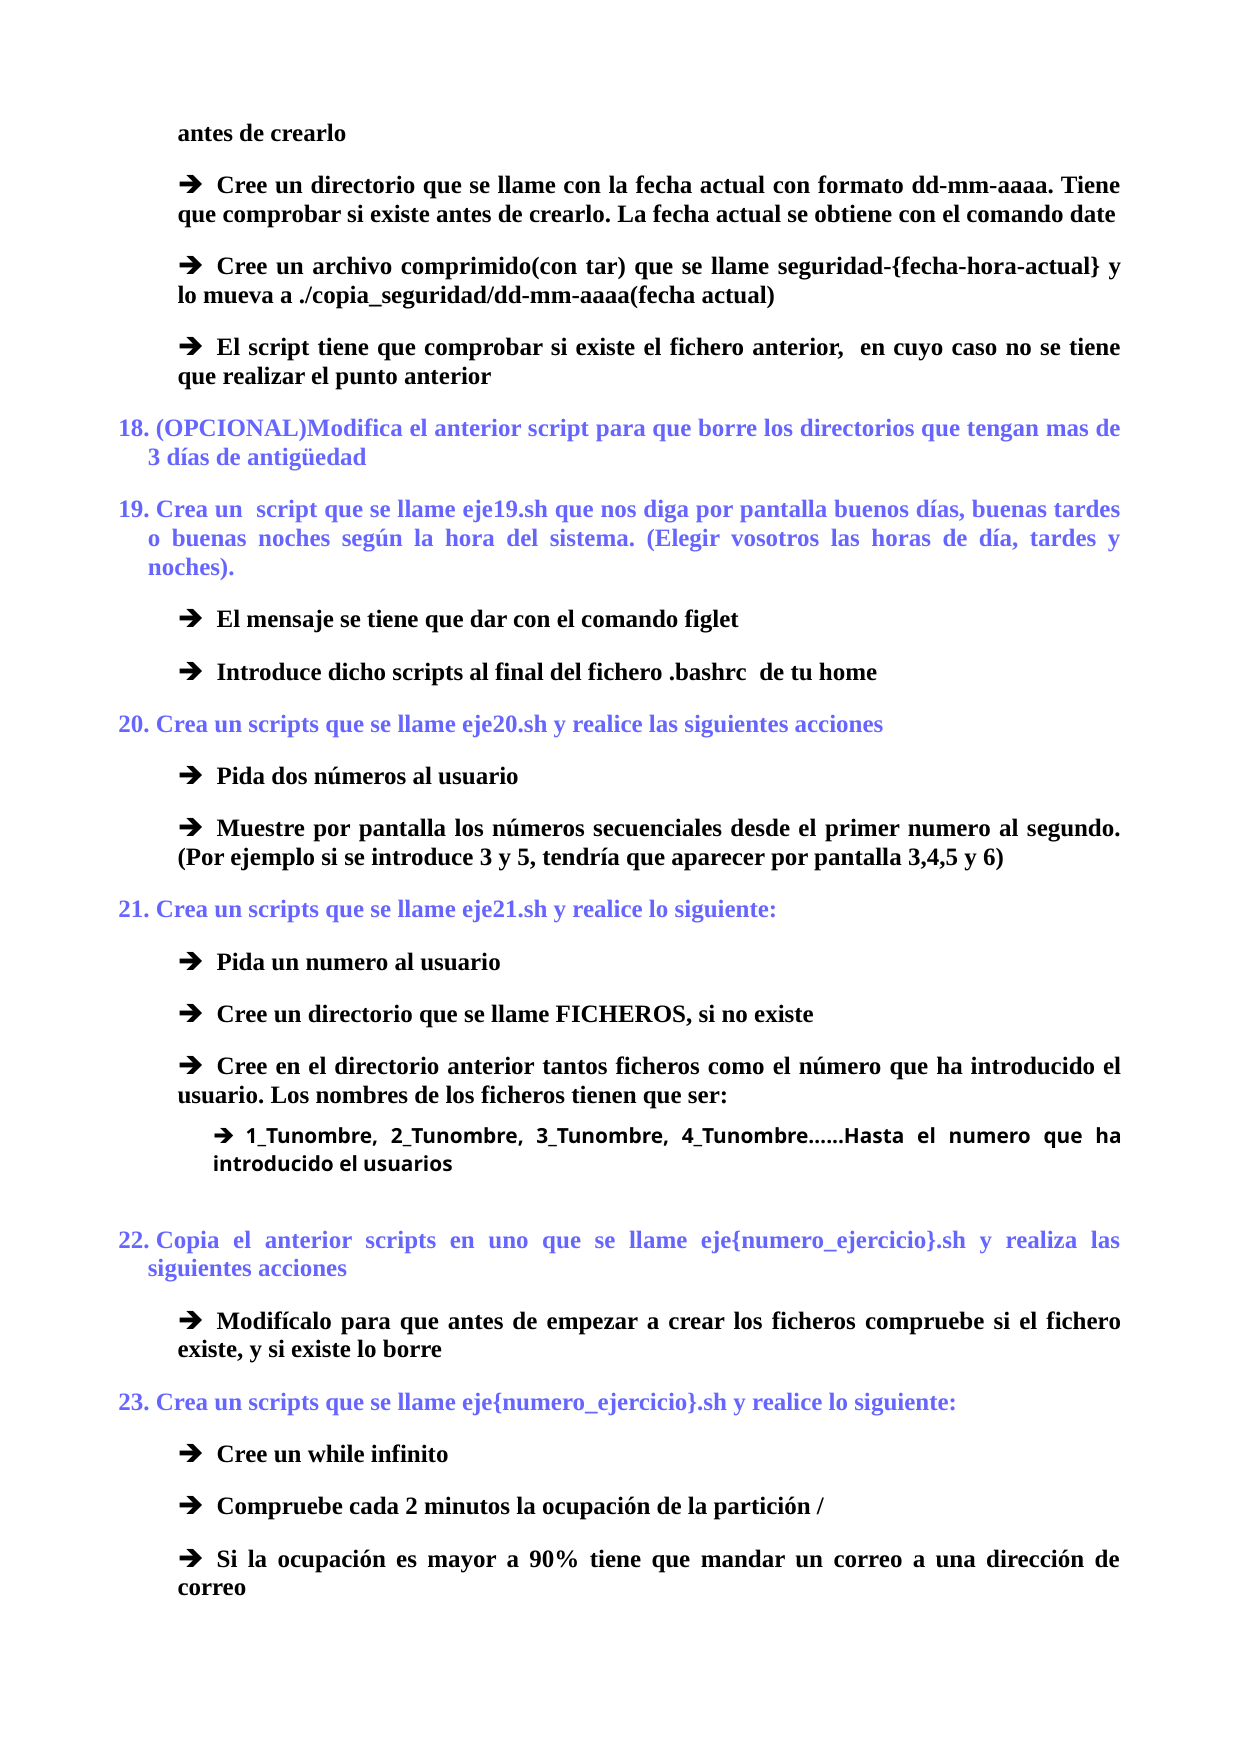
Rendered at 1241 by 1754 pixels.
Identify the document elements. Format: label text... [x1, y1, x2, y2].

subtitle Introduce dicho scripts al final del fichero .bashrc de tu home [177, 657, 1122, 685]
subtitle Crea un scripts que se llame eje{numero_ejercicio}.sh y realice lo siguiente: [118, 1387, 1122, 1416]
subtitle El script tiene que comprobar si existe el fichero anterior, en cuyo caso no se tiene que realizar el punto anterior [177, 332, 1122, 390]
subtitle Muestre por pantalla los números secuenciales desde el primer numero al segundo.(Por ejemplo si se introduce 3 y 5, tendría que aparecer por pantalla 3,4,5 y 6) [177, 813, 1122, 871]
subtitle Crea un scripts que se llame eje21.sh y realice lo siguiente: [118, 894, 1122, 923]
subtitle Cree en el directorio anterior tantos ficheros como el número que ha introducido el usuario. Los nombres de los ficheros tienen que ser: [177, 1051, 1122, 1109]
subtitle Crea un scripts que se llame eje20.sh y realice las siguientes acciones [118, 709, 1122, 738]
subtitle Cree un while infinito [177, 1439, 1122, 1468]
subtitle Crea un script que se llame eje19.sh que nos diga por pantalla buenos días, buenas tardes o buenas noches según la hora del sistema. (Elegir vosotros las horas de día, tardes y noches). [118, 494, 1122, 581]
subtitle El mensaje se tiene que dar con el comando figlet [177, 604, 1122, 633]
subtitle Cree un directorio que se llame FICHEROS, si no existe [177, 999, 1122, 1028]
subtitle Pida un numero al usuario [177, 947, 1122, 976]
subtitle Modifícalo para que antes de empezar a crear los ficheros compruebe si el fichero existe, y si existe lo borre [177, 1306, 1122, 1363]
subtitle antes de crearlo [177, 118, 1122, 147]
subtitle Cree un directorio que se llame con la fecha actual con formato dd-mm-aaaa. Tiene que comprobar si existe antes de crearlo. La fecha actual se obtiene con el comando date [177, 170, 1122, 228]
subtitle (OPCIONAL)Modifica el anterior script para que borre los directorios que tengan mas de 3 días de antigüedad [118, 413, 1122, 471]
subtitle Si la ocupación es mayor a 90% tiene que mandar un correo a una dirección de correo [177, 1544, 1122, 1601]
subtitle 1_Tunombre, 2_Tunombre, 3_Tunombre, 4_Tunombre…...Hasta el numero que ha introducido el usuarios [213, 1121, 1122, 1178]
subtitle Compruebe cada 2 minutos la ocupación de la partición / [177, 1491, 1122, 1520]
subtitle Copia el anterior scripts en uno que se llame eje{numero_ejercicio}.sh y realiza las siguientes acciones [118, 1225, 1122, 1282]
subtitle Pida dos números al usuario [177, 761, 1122, 790]
subtitle Cree un archivo comprimido(con tar) que se llame seguridad-{fecha-hora-actual} y lo mueva a ./copia_seguridad/dd-mm-aaaa(fecha actual) [177, 251, 1122, 309]
